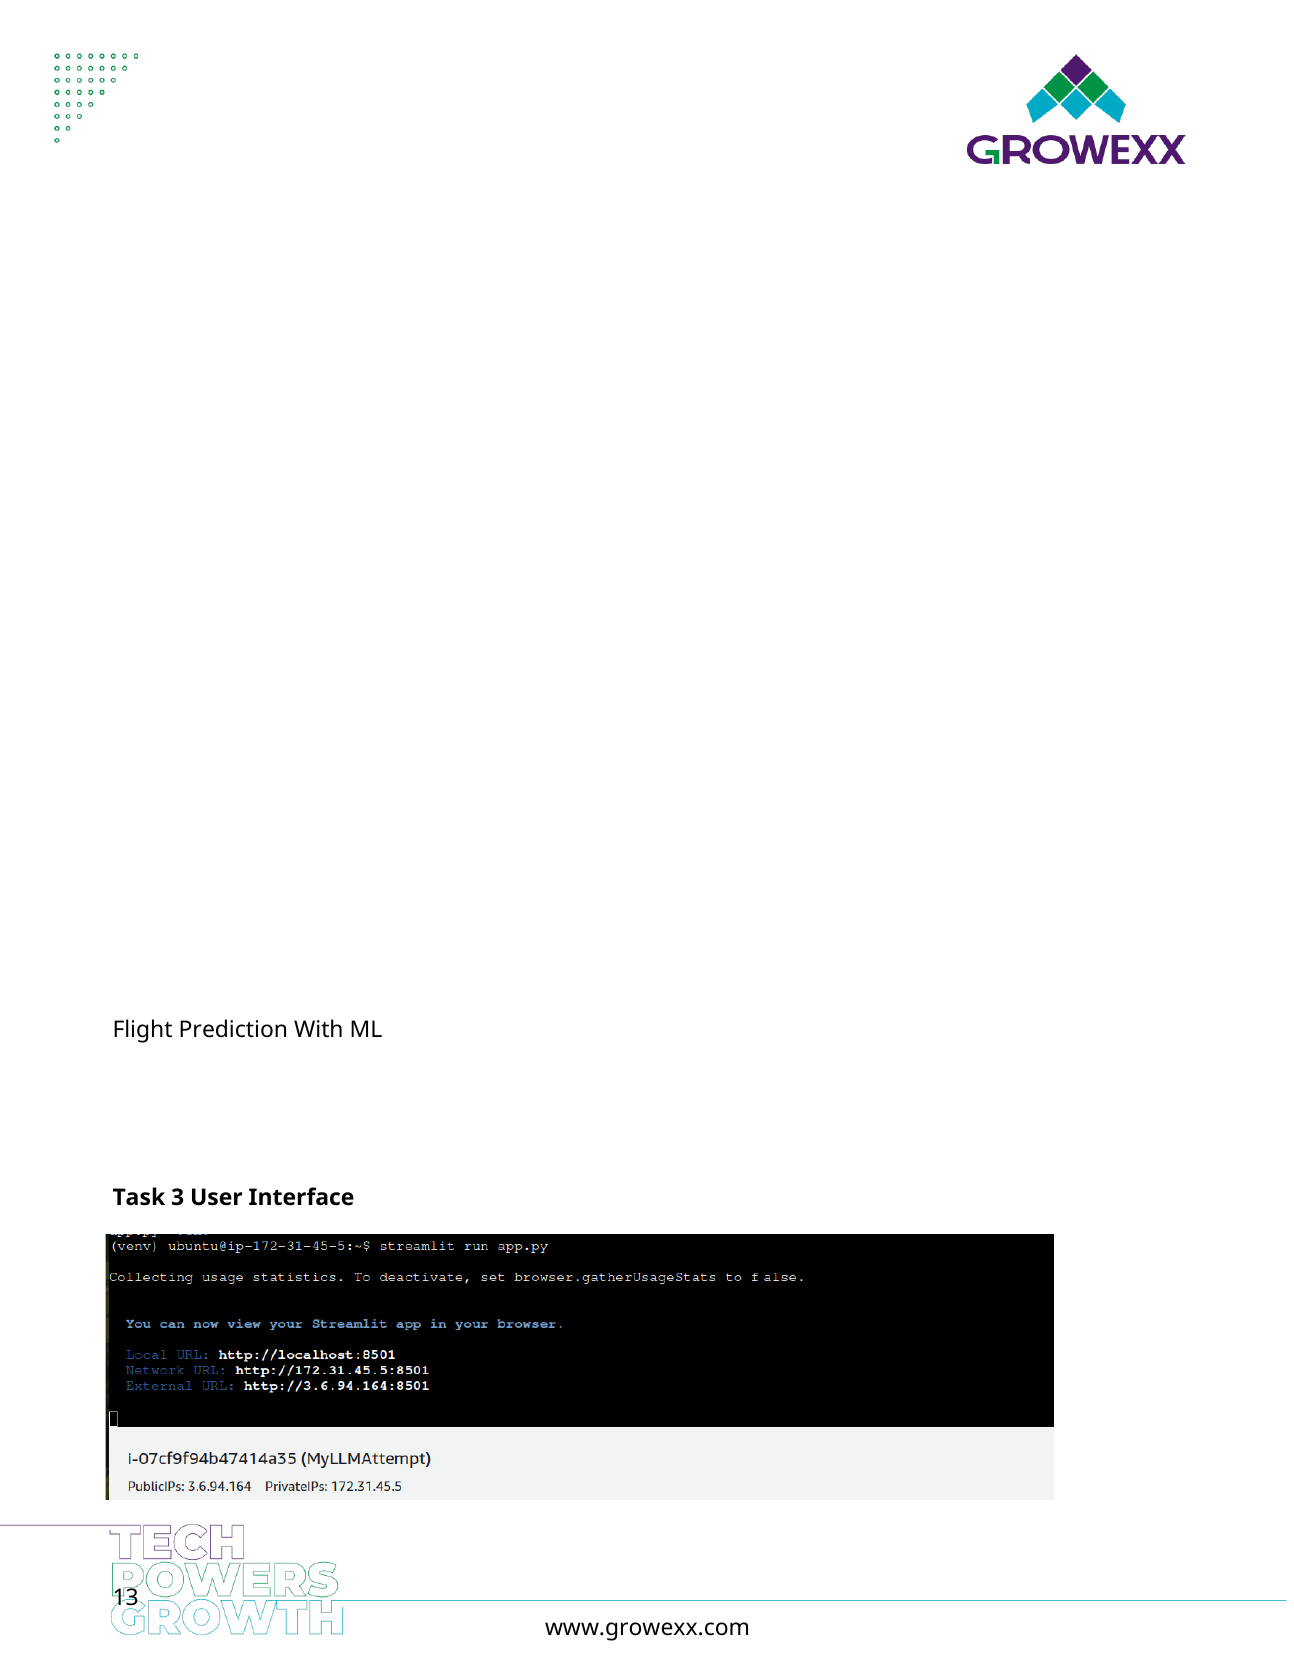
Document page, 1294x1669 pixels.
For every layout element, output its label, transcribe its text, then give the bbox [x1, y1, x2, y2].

text Task 3 User Interface [112, 1181, 1181, 1212]
picture [0, 1522, 1287, 1667]
picture [0, 0, 1294, 219]
text Flight Prediction With ML [112, 1013, 1181, 1044]
picture [105, 1234, 1054, 1500]
